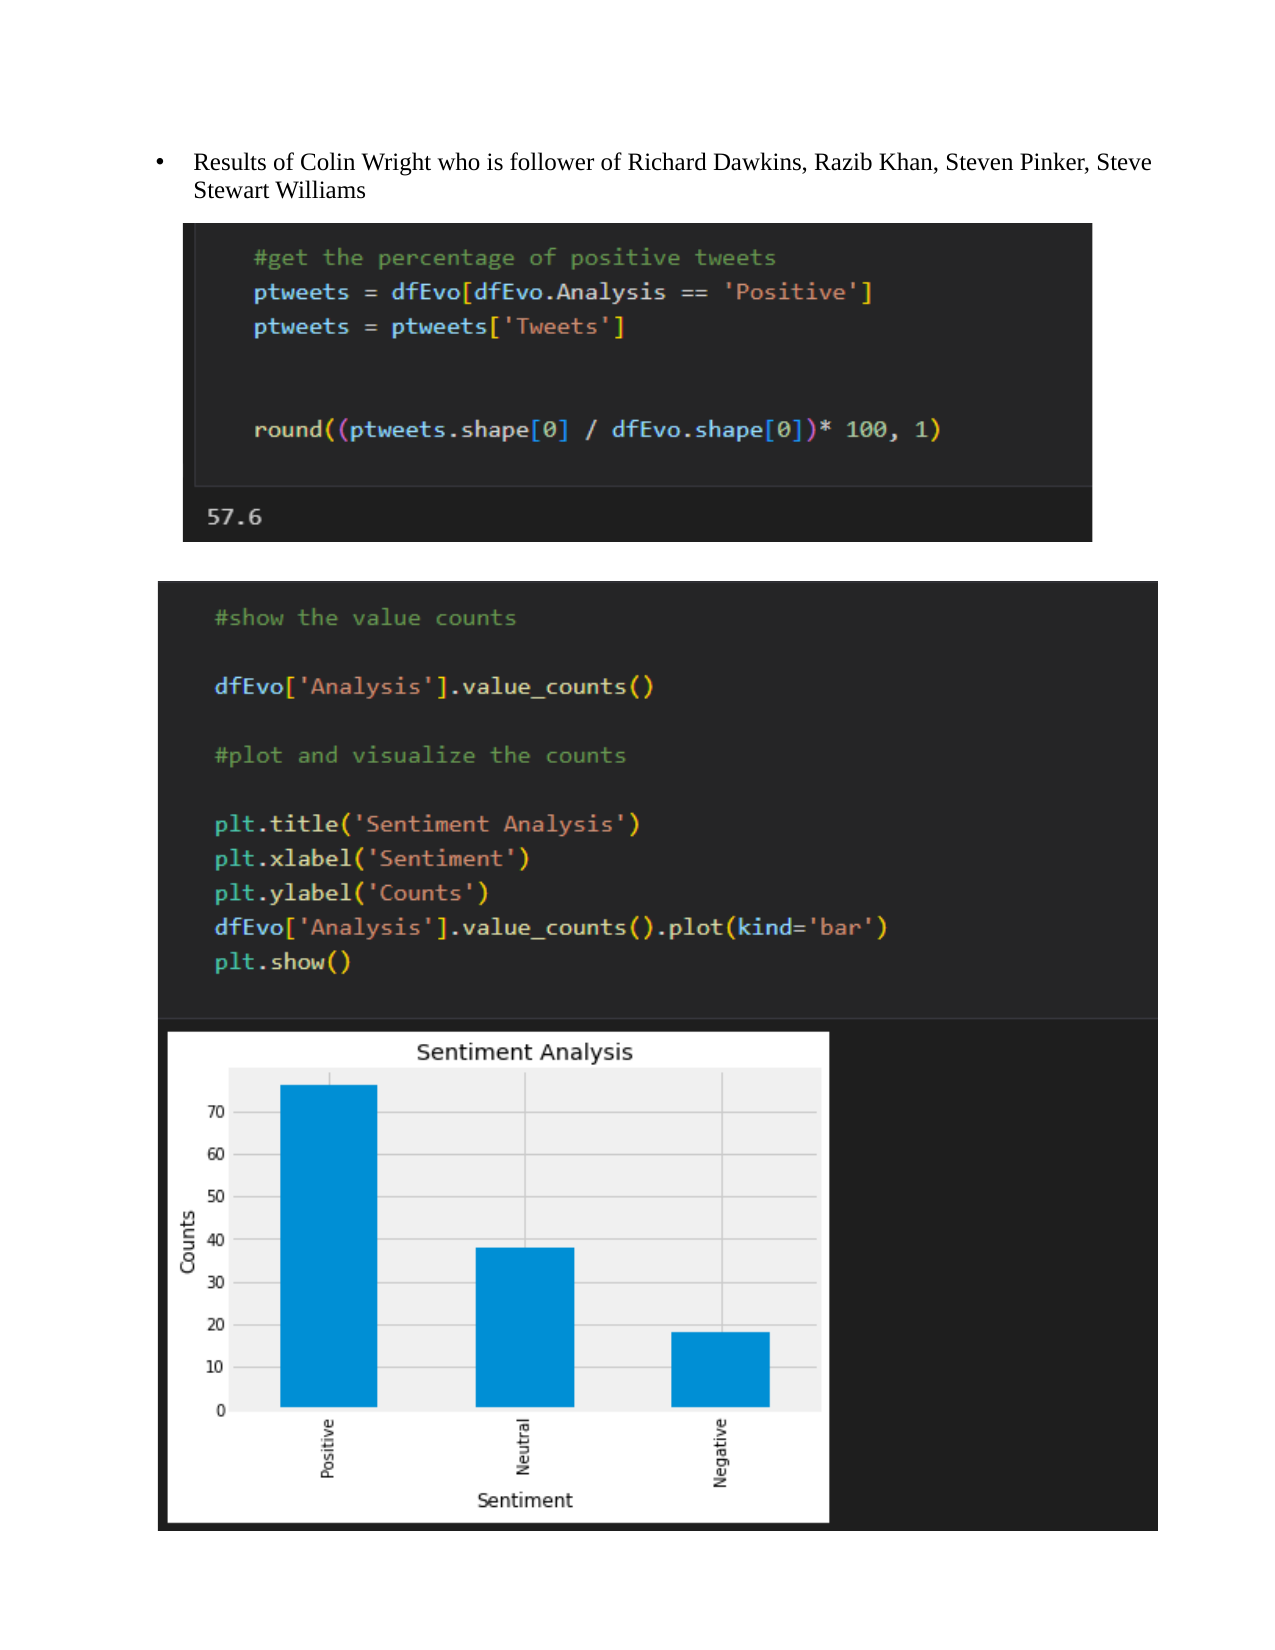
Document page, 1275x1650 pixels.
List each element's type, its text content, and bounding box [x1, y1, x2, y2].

picture [157, 581, 1158, 1531]
picture [182, 223, 1093, 542]
list Results of Colin Wright who is follower of Richard Dawkins, Razib Khan, Steven Pinker, Steve Stewart Williams [156, 147, 1157, 204]
